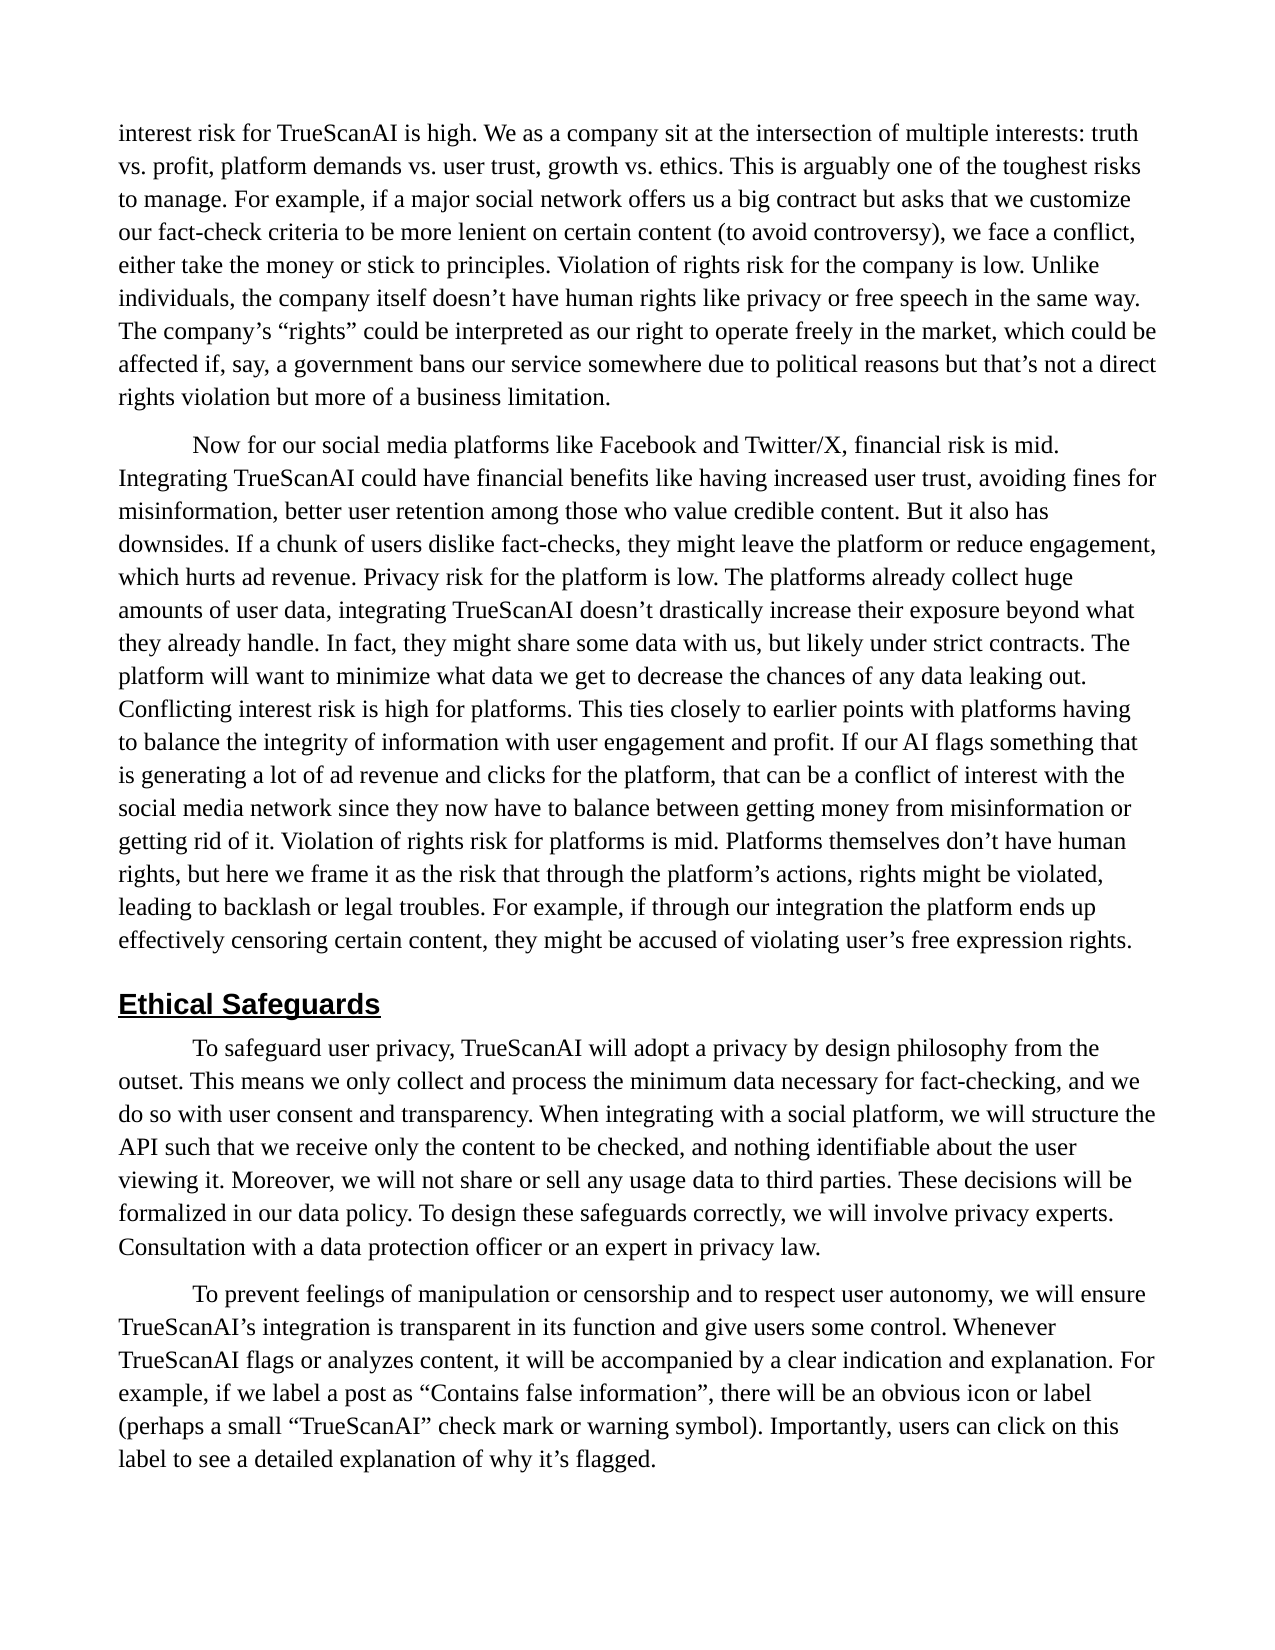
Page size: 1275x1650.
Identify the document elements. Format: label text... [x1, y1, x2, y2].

text To safeguard user privacy, TrueScanAI will adopt a privacy by design philosophy from the outset. This means we only collect and process the minimum data necessary for fact-checking, and we do so with user consent and transparency. When integrating with a social platform, we will structure the API such that we receive only the content to be checked, and nothing identifiable about the user viewing it. Moreover, we will not share or sell any usage data to third parties. These decisions will be formalized in our data policy. To design these safeguards correctly, we will involve privacy experts. Consultation with a data protection officer or an expert in privacy law. [118, 1033, 1157, 1260]
subtitle Ethical Safeguards [118, 987, 1157, 1021]
text interest risk for TrueScanAI is high. We as a company sit at the intersection of multiple interests: truth vs. profit, platform demands vs. user trust, growth vs. ethics. This is arguably one of the toughest risks to manage. For example, if a major social network offers us a big contract but asks that we customize our fact-check criteria to be more lenient on certain content (to avoid controversy), we face a conflict, either take the money or stick to principles. Violation of rights risk for the company is low. Unlike individuals, the company itself doesn’t have human rights like privacy or free speech in the same way. The company’s “rights” could be interpreted as our right to operate freely in the market, which could be affected if, say, a government bans our service somewhere due to political reasons but that’s not a direct rights violation but more of a business limitation. [118, 118, 1157, 411]
text To prevent feelings of manipulation or censorship and to respect user autonomy, we will ensure TrueScanAI’s integration is transparent in its function and give users some control. Whenever TrueScanAI flags or analyzes content, it will be accompanied by a clear indication and explanation. For example, if we label a post as “Contains false information”, there will be an obvious icon or label (perhaps a small “TrueScanAI” check mark or warning symbol). Importantly, users can click on this label to see a detailed explanation of why it’s flagged. [118, 1279, 1157, 1473]
text Now for our social media platforms like Facebook and Twitter/X, financial risk is mid. Integrating TrueScanAI could have financial benefits like having increased user trust, avoiding fines for misinformation, better user retention among those who value credible content. But it also has downsides. If a chunk of users dislike fact-checks, they might leave the platform or reduce engagement, which hurts ad revenue. Privacy risk for the platform is low. The platforms already collect huge amounts of user data, integrating TrueScanAI doesn’t drastically increase their exposure beyond what they already handle. In fact, they might share some data with us, but likely under strict contracts. The platform will want to minimize what data we get to decrease the chances of any data leaking out. Conflicting interest risk is high for platforms. This ties closely to earlier points with platforms having to balance the integrity of information with user engagement and profit. If our AI flags something that is generating a lot of ad revenue and clicks for the platform, that can be a conflict of interest with the social media network since they now have to balance between getting money from misinformation or getting rid of it. Violation of rights risk for platforms is mid. Platforms themselves don’t have human rights, but here we frame it as the risk that through the platform’s actions, rights might be violated, leading to backlash or legal troubles. For example, if through our integration the platform ends up effectively censoring certain content, they might be accused of violating user’s free expression rights. [118, 430, 1157, 954]
